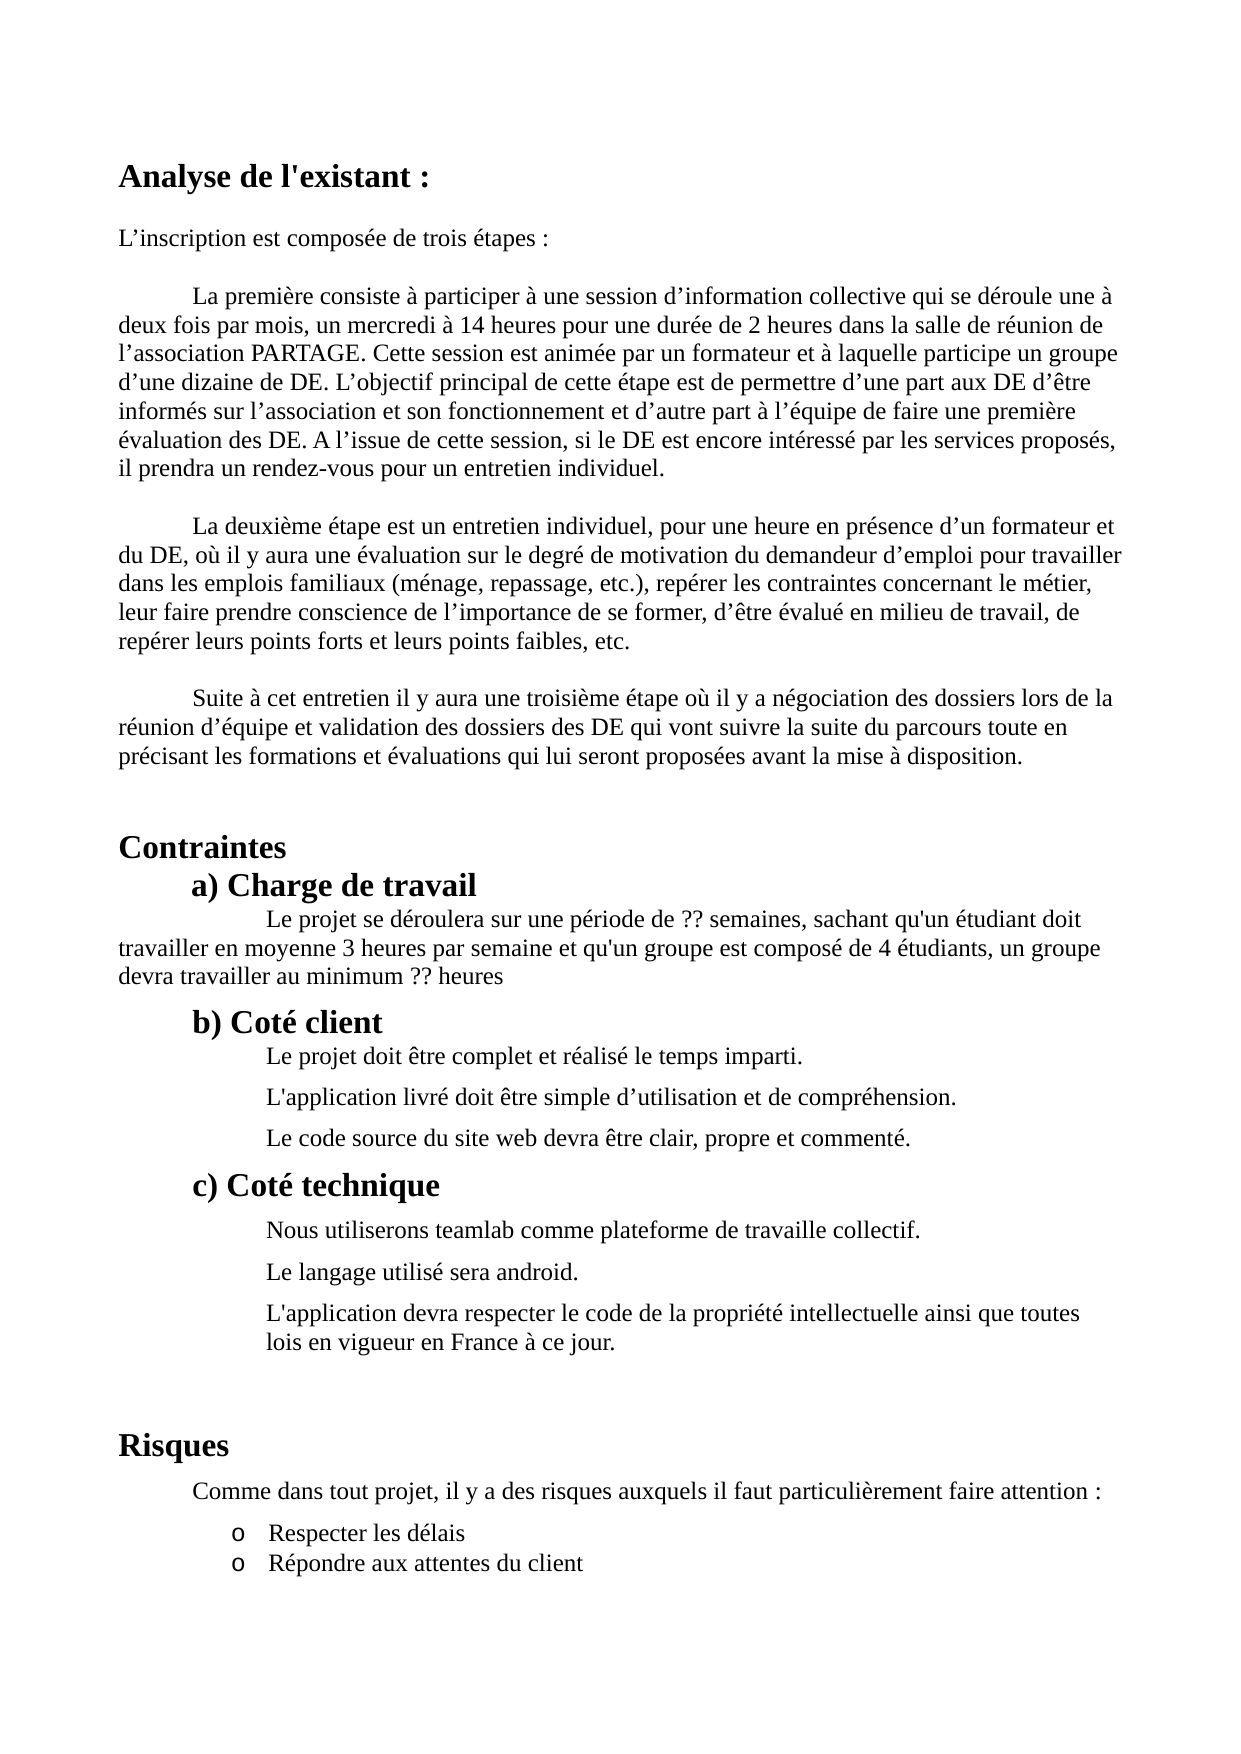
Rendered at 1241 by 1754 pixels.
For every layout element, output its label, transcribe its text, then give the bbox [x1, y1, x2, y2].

text Suite à cet entretien il y aura une troisième étape où il y a négociation des dossiers lors de la réunion d’équipe et validation des dossiers des DE qui vont suivre la suite du parcours toute en précisant les formations et évaluations qui lui seront proposées avant la mise à disposition. [118, 683, 1122, 770]
list Respecter les délais [231, 1518, 1122, 1548]
text Risques [118, 1397, 1122, 1464]
text Le projet se déroulera sur une période de ?? semaines, sachant qu'un étudiant doit travailler en moyenne 3 heures par semaine et qu'un groupe est composé de 4 étudiants, un groupe devra travailler au minimum ?? heures [118, 904, 1122, 990]
text La deuxième étape est un entretien individuel, pour une heure en présence d’un formateur et du DE, où il y aura une évaluation sur le degré de motivation du demandeur d’emploi pour travailler dans les emplois familiaux (ménage, repassage, etc.), repérer les contraintes concernant le métier, leur faire prendre conscience de l’importance de se former, d’être évalué en milieu de travail, de repérer leurs points forts et leurs points faibles, etc. [118, 511, 1122, 655]
text Nous utiliserons teamlab comme plateforme de travaille collectif. [118, 1216, 1122, 1244]
text L’inscription est composée de trois étapes : [118, 223, 1122, 252]
text c) Coté technique [118, 1165, 1122, 1203]
text Le langage utilisé sera android. [118, 1257, 1122, 1286]
text b) Coté client Le projet doit être complet et réalisé le temps imparti. [118, 1003, 1122, 1070]
subtitle Contraintes [118, 827, 1122, 866]
text Analyse de l'existant : [118, 156, 1122, 195]
list Répondre aux attentes du client [231, 1548, 1122, 1634]
text L'application livré doit être simple d’utilisation et de compréhension. [118, 1082, 1122, 1111]
text a) Charge de travail [153, 866, 1122, 904]
text L'application devra respecter le code de la propriété intellectuelle ainsi que toutes lois en vigueur en France à ce jour. [118, 1298, 1122, 1384]
text Comme dans tout projet, il y a des risques auxquels il faut particulièrement faire attention : [118, 1476, 1122, 1505]
text La première consiste à participer à une session d’information collective qui se déroule une à deux fois par mois, un mercredi à 14 heures pour une durée de 2 heures dans la salle de réunion de l’association PARTAGE. Cette session est animée par un formateur et à laquelle participe un groupe d’une dizaine de DE. L’objectif principal de cette étape est de permettre d’une part aux DE d’être informés sur l’association et son fonctionnement et d’autre part à l’équipe de faire une première évaluation des DE. A l’issue de cette session, si le DE est encore intéressé par les services proposés, il prendra un rendez-vous pour un entretien individuel. [118, 281, 1122, 482]
text Le code source du site web devra être clair, propre et commenté. [118, 1123, 1122, 1152]
